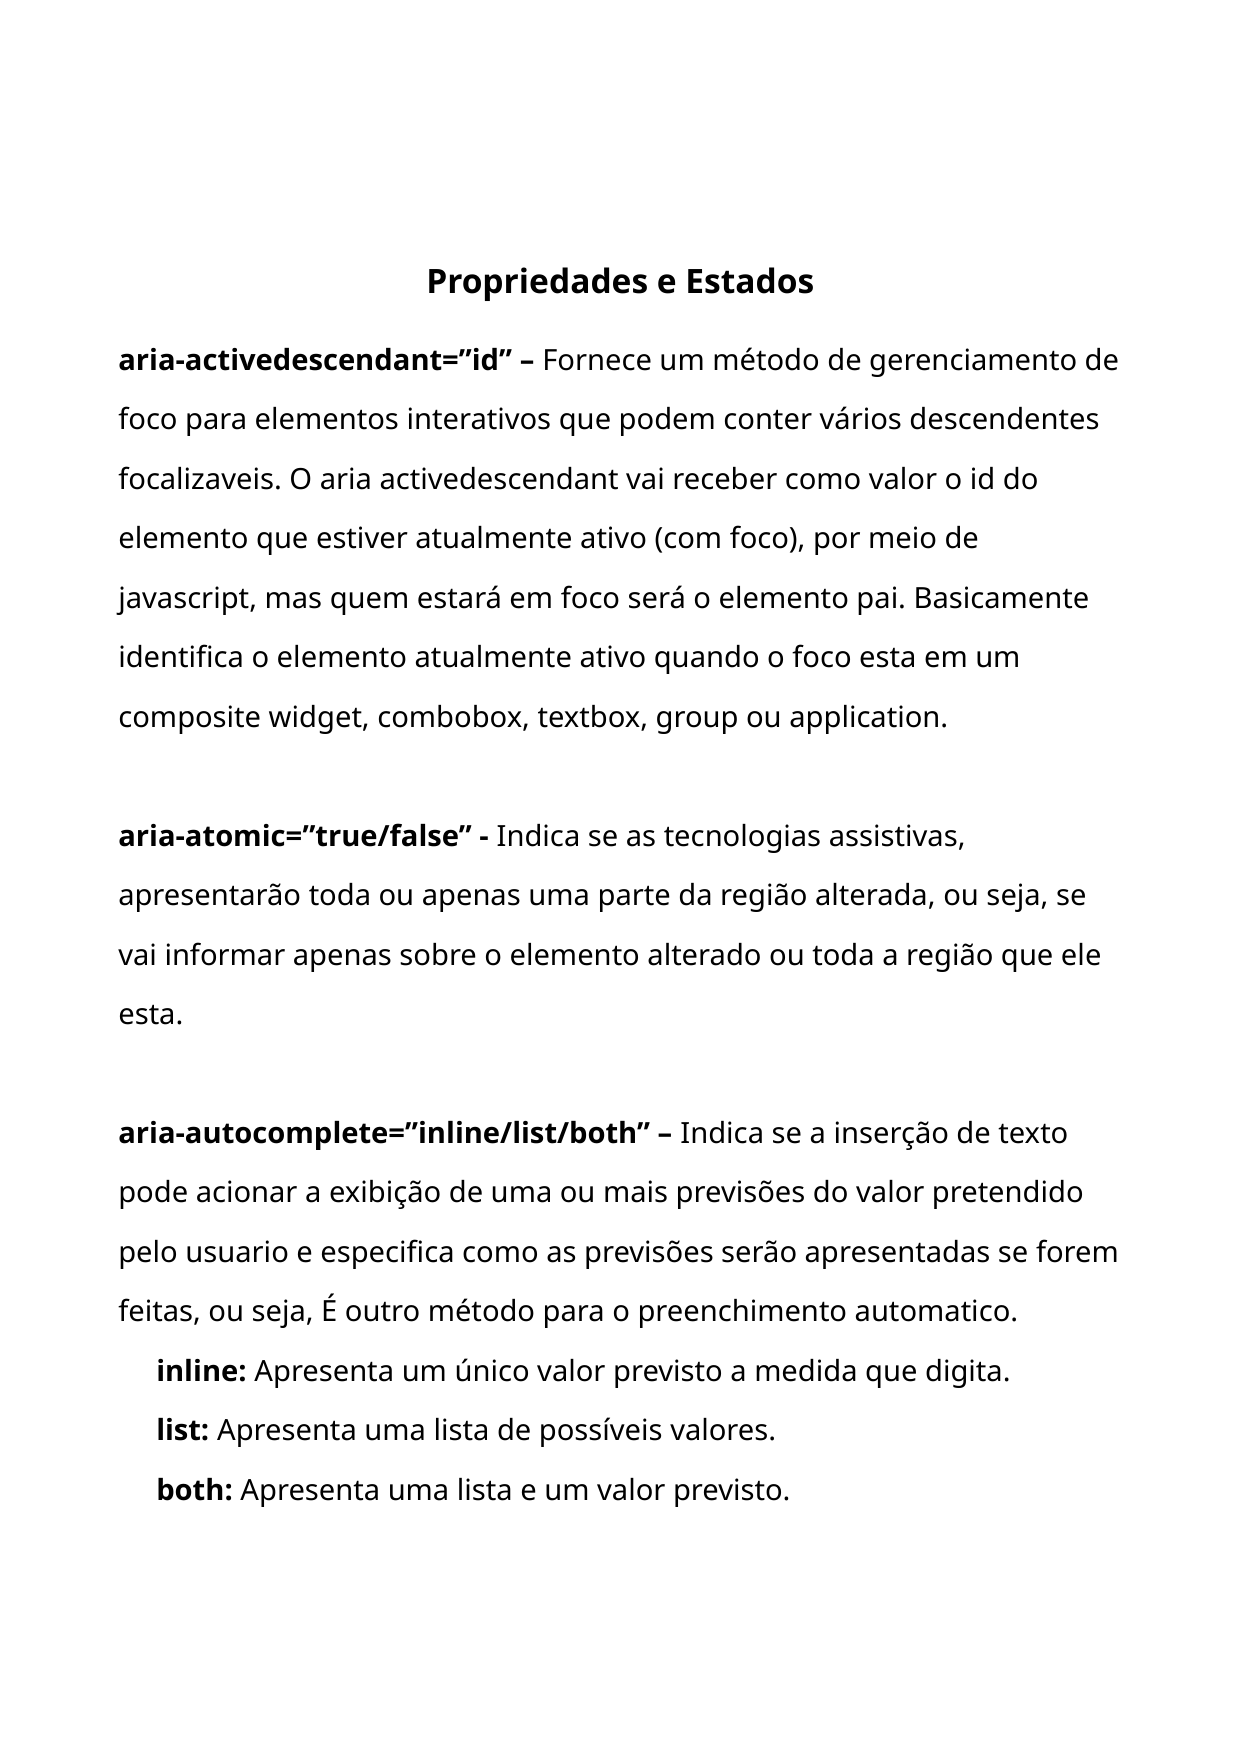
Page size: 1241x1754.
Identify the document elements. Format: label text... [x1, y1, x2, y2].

text aria-activedescendant=”id” – Fornece um método de gerenciamento de foco para elementos interativos que podem conter vários descendentes focalizaveis. O aria activedescendant vai receber como valor o id do elemento que estiver atualmente ativo (com foco), por meio de javascript, mas quem estará em foco será o elemento pai. Basicamente identifica o elemento atualmente ativo quando o foco esta em um composite widget, combobox, textbox, group ou application. [118, 339, 1122, 736]
text both: Apresenta uma lista e um valor previsto. [118, 1469, 1122, 1509]
text inline: Apresenta um único valor previsto a medida que digita. [118, 1350, 1122, 1390]
text aria-autocomplete=”inline/list/both” – Indica se a inserção de texto pode acionar a exibição de uma ou mais previsões do valor pretendido pelo usuario e especifica como as previsões serão apresentadas se forem feitas, ou seja, É outro método para o preenchimento automatico. [118, 1112, 1122, 1330]
text list: Apresenta uma lista de possíveis valores. [118, 1409, 1122, 1449]
subtitle Propriedades e Estados [118, 258, 1122, 304]
text aria-atomic=”true/false” - Indica se as tecnologias assistivas, apresentarão toda ou apenas uma parte da região alterada, ou seja, se vai informar apenas sobre o elemento alterado ou toda a região que ele esta. [118, 815, 1122, 1033]
